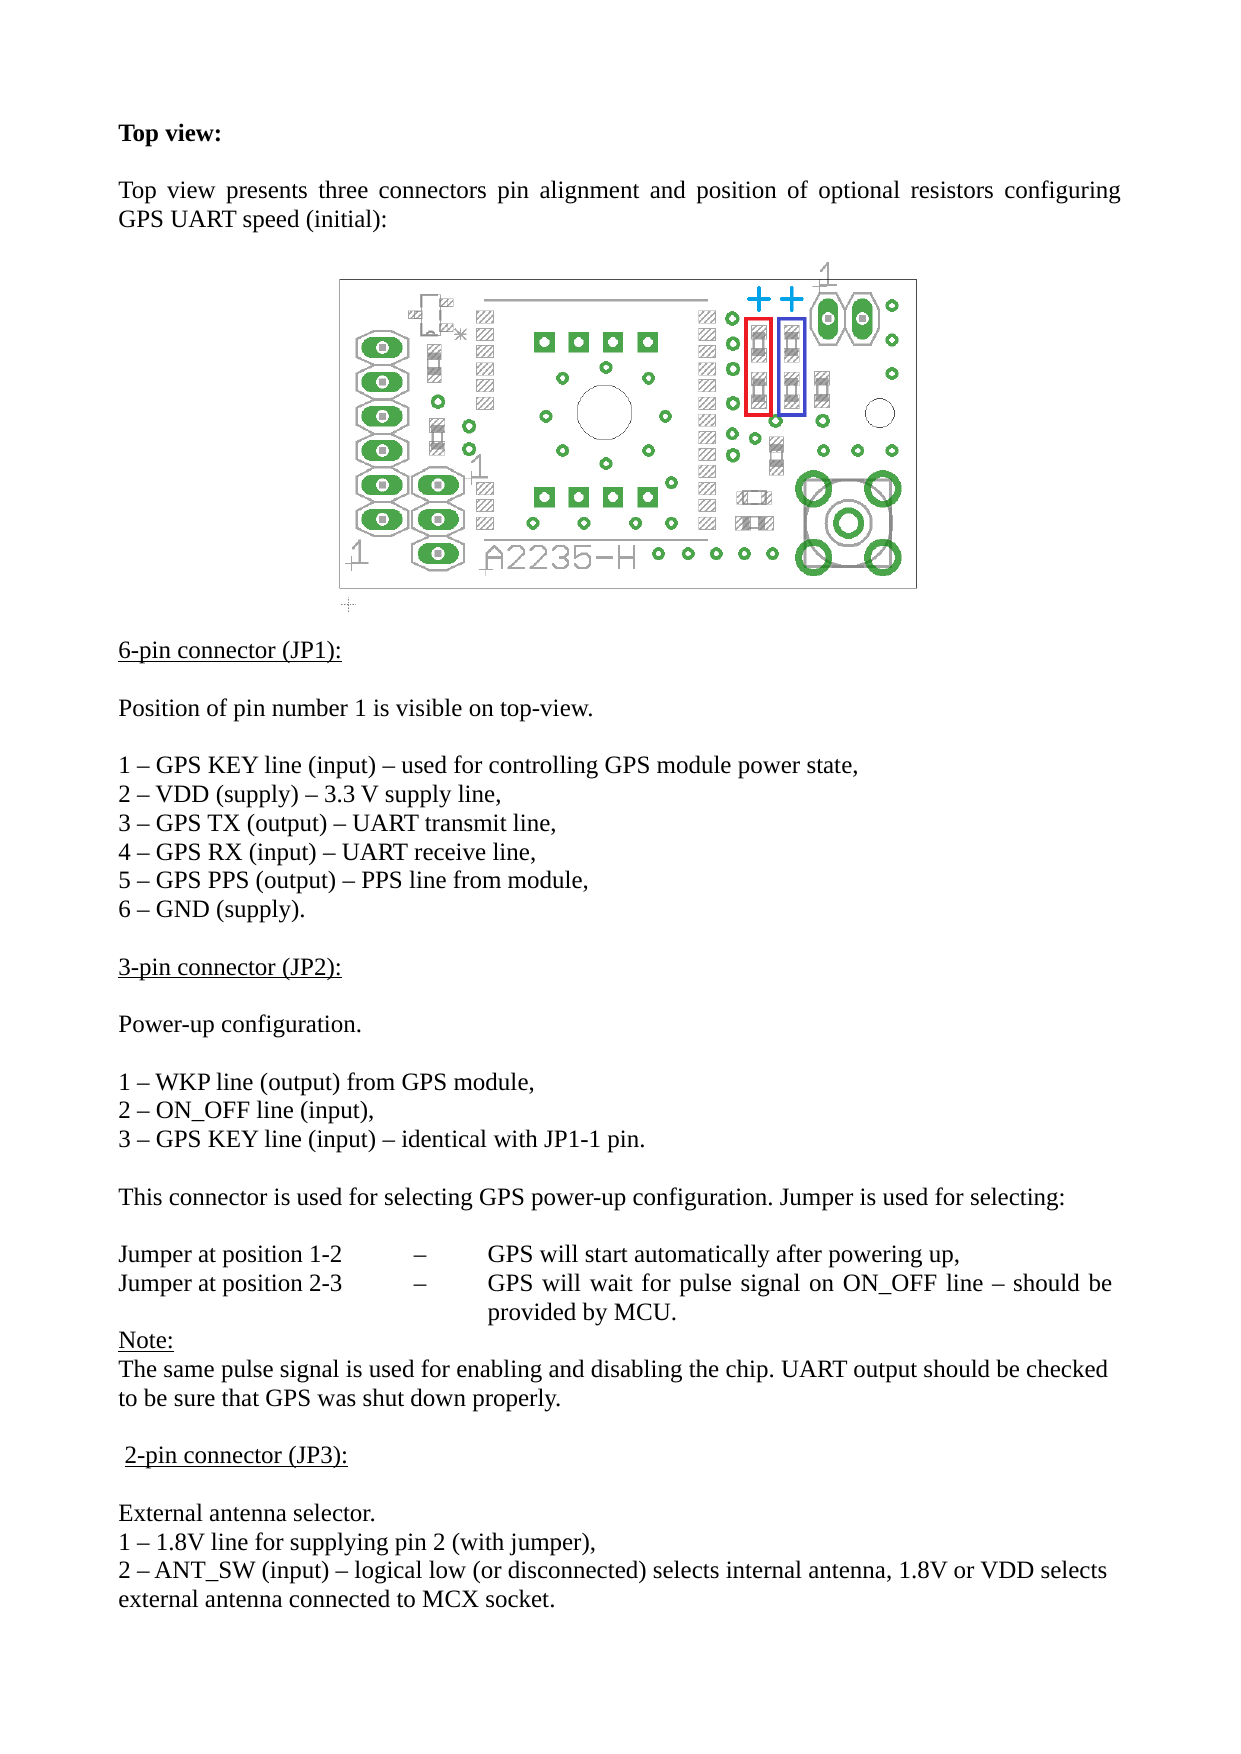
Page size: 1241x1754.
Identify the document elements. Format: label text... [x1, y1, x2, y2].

text Position of pin number 1 is visible on top-view. [118, 693, 1122, 722]
text 2 – ANT_SW (input) – logical low (or disconnected) selects internal antenna, 1.8V or VDD selects external antenna connected to MCX socket. [118, 1556, 1122, 1613]
picture [295, 241, 965, 630]
text 6-pin connector (JP1): [118, 636, 1122, 664]
text 1 – 1.8V line for supplying pin 2 (with jumper), [118, 1527, 1122, 1556]
text 3 – GPS KEY line (input) – identical with JP1-1 pin. [118, 1124, 1122, 1153]
text Top view: [118, 118, 1122, 147]
text Jumper at position 2-3 – GPS will wait for pulse signal on ON_OFF line – should be provided by MCU. [118, 1268, 1122, 1326]
text 3 – GPS TX (output) – UART transmit line, [118, 808, 1122, 837]
text 2 – ON_OFF line (input), [118, 1096, 1122, 1124]
text 1 – WKP line (output) from GPS module, [118, 1067, 1122, 1096]
text Jumper at position 1-2 – GPS will start automatically after powering up, [118, 1239, 1122, 1268]
text 4 – GPS RX (input) – UART receive line, [118, 837, 1122, 866]
text External antenna selector. [118, 1498, 1122, 1527]
text This connector is used for selecting GPS power-up configuration. Jumper is used for selecting: [118, 1182, 1122, 1211]
text The same pulse signal is used for enabling and disabling the chip. UART output should be checked to be sure that GPS was shut down properly. [118, 1354, 1122, 1412]
text Top view presents three connectors pin alignment and position of optional resistors configuring GPS UART speed (initial): [118, 176, 1122, 233]
text 6 – GND (supply). [118, 894, 1122, 923]
text 1 – GPS KEY line (input) – used for controlling GPS module power state, [118, 751, 1122, 779]
text 3-pin connector (JP2): [118, 952, 1122, 981]
text 5 – GPS PPS (output) – PPS line from module, [118, 866, 1122, 894]
text 2-pin connector (JP3): [118, 1441, 1122, 1469]
text Power-up configuration. [118, 1009, 1122, 1038]
text Note: [118, 1326, 1122, 1354]
text 2 – VDD (supply) – 3.3 V supply line, [118, 779, 1122, 808]
